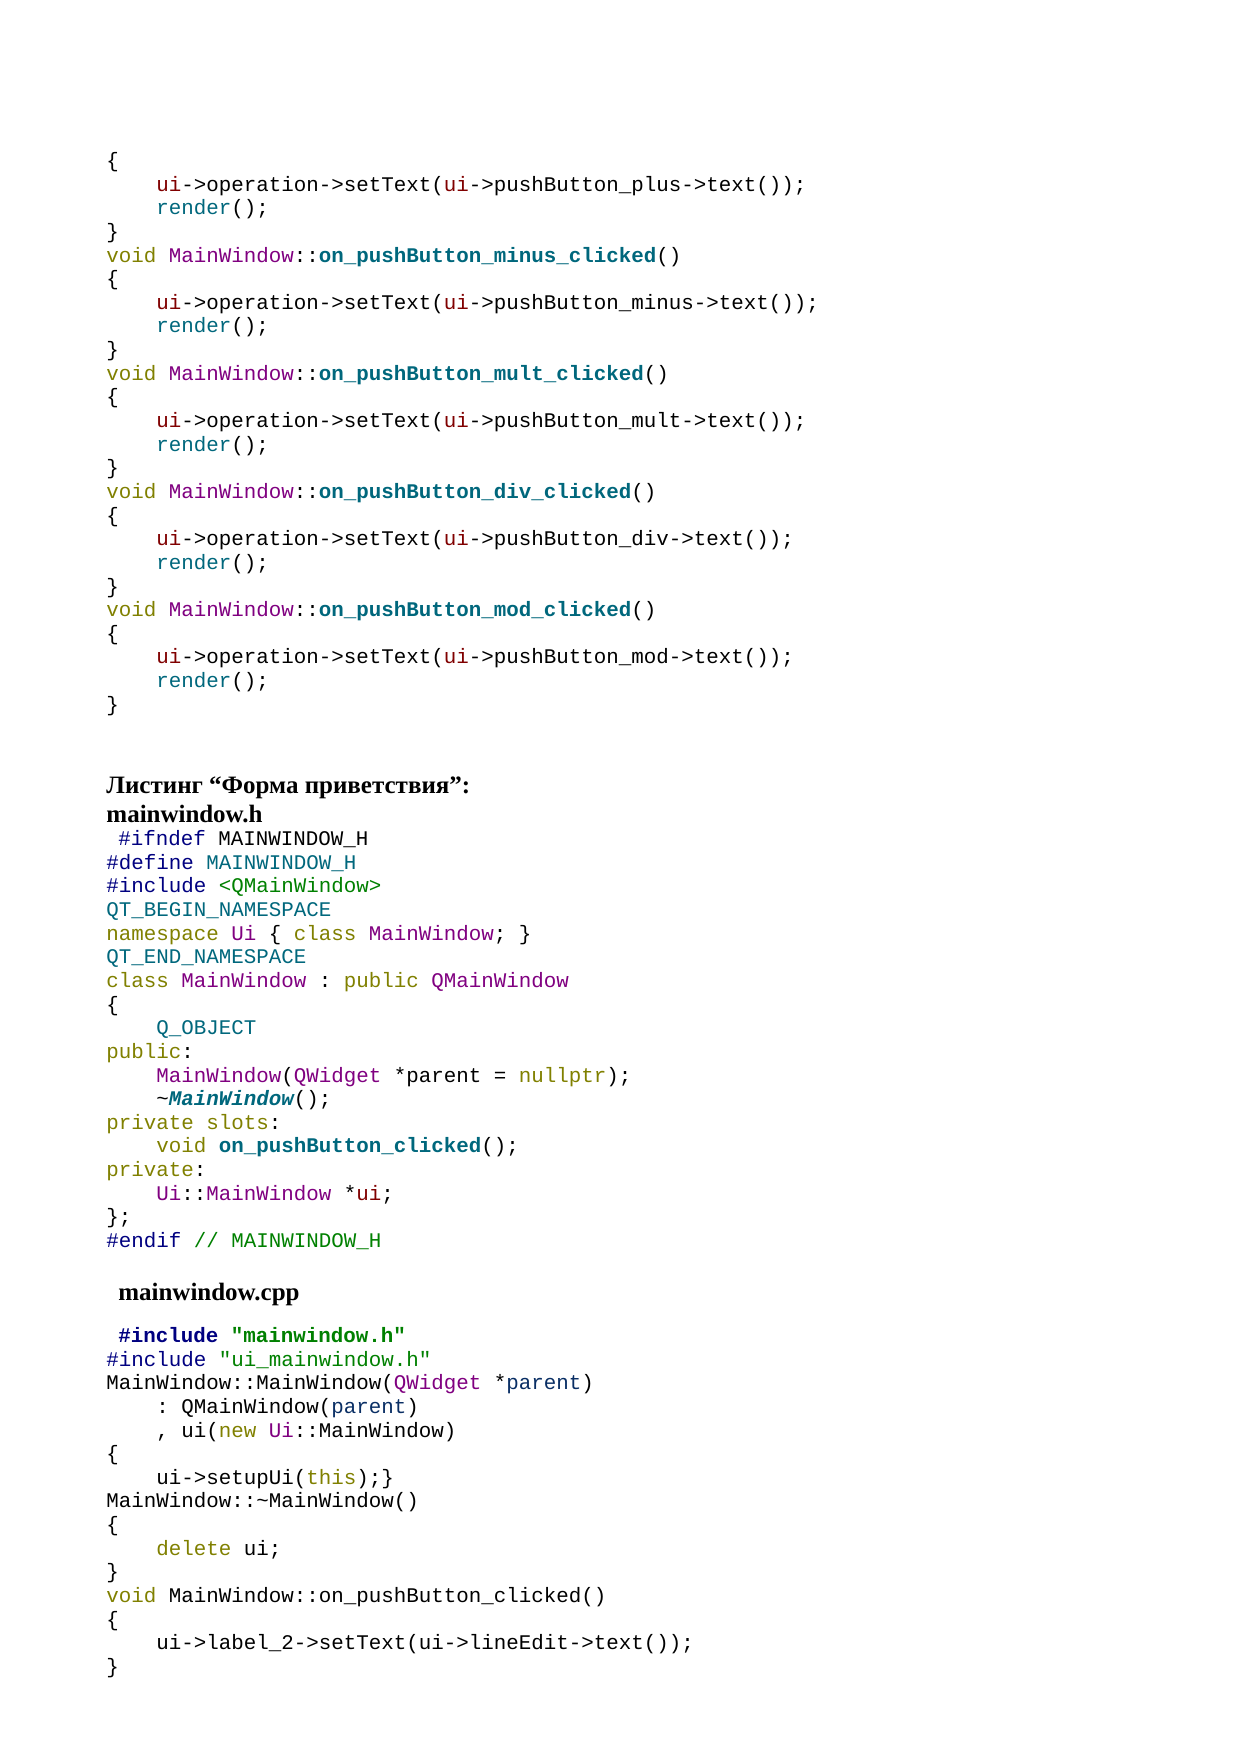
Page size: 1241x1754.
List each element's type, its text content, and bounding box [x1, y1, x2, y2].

text #include "mainwindow.h" [118, 1325, 1134, 1349]
text void MainWindow::on_pushButton_mult_clicked() [106, 363, 1134, 386]
text MainWindow::MainWindow(QWidget *parent) [106, 1372, 1134, 1396]
text : QMainWindow(parent) [106, 1396, 1134, 1419]
text { [106, 150, 1134, 174]
text } [106, 1561, 1134, 1585]
text delete ui; [106, 1538, 1134, 1561]
text ui->operation->setText(ui->pushButton_mod->text()); [106, 647, 1134, 670]
text }; [106, 1206, 1134, 1230]
text { [106, 268, 1134, 292]
text void on_pushButton_clicked(); [106, 1136, 1134, 1159]
text { [106, 623, 1134, 647]
text render(); [106, 316, 1134, 339]
text QT_BEGIN_NAMESPACE [106, 899, 1134, 923]
text Ui::MainWindow *ui; [106, 1183, 1134, 1206]
text } [106, 339, 1134, 363]
text { [106, 994, 1134, 1017]
text render(); [106, 670, 1134, 694]
text ui->label_2->setText(ui->lineEdit->text()); [106, 1632, 1134, 1656]
text ui->operation->setText(ui->pushButton_minus->text()); [106, 292, 1134, 316]
text render(); [106, 434, 1134, 457]
text Q_OBJECT [106, 1017, 1134, 1041]
text } [106, 576, 1134, 599]
text ui->operation->setText(ui->pushButton_div->text()); [106, 528, 1134, 552]
text ui->setupUi(this);} [106, 1467, 1134, 1491]
text public: [106, 1041, 1134, 1064]
text { [106, 505, 1134, 528]
text { [106, 1514, 1134, 1538]
text mainwindow.cpp [118, 1277, 1134, 1306]
text MainWindow::~MainWindow() [106, 1491, 1134, 1514]
text void MainWindow::on_pushButton_mod_clicked() [106, 599, 1134, 623]
text , ui(new Ui::MainWindow) [106, 1419, 1134, 1443]
text namespace Ui { class MainWindow; } [106, 923, 1134, 946]
text render(); [106, 197, 1134, 221]
text ~MainWindow(); [106, 1088, 1134, 1112]
text void MainWindow::on_pushButton_clicked() [106, 1585, 1134, 1609]
text MainWindow(QWidget *parent = nullptr); [106, 1064, 1134, 1088]
text class MainWindow : public QMainWindow [106, 970, 1134, 994]
text #define MAINWINDOW_H [106, 852, 1134, 875]
text void MainWindow::on_pushButton_minus_clicked() [106, 244, 1134, 268]
text #include "ui_mainwindow.h" [106, 1349, 1134, 1372]
text } [106, 694, 1134, 717]
text ui->operation->setText(ui->pushButton_plus->text()); [106, 174, 1134, 197]
text #ifndef MAINWINDOW_H [118, 828, 1134, 852]
text ui->operation->setText(ui->pushButton_mult->text()); [106, 410, 1134, 434]
text } [106, 457, 1134, 481]
text private slots: [106, 1112, 1134, 1136]
text Листинг “Форма приветствия”: [106, 771, 1134, 799]
text QT_END_NAMESPACE [106, 946, 1134, 970]
text void MainWindow::on_pushButton_div_clicked() [106, 481, 1134, 505]
text { [106, 1609, 1134, 1632]
text render(); [106, 552, 1134, 576]
text { [106, 386, 1134, 410]
text } [106, 1656, 1134, 1680]
text #endif // MAINWINDOW_H [106, 1230, 1134, 1254]
text } [106, 221, 1134, 244]
text mainwindow.h [106, 799, 1134, 828]
text #include <QMainWindow> [106, 875, 1134, 899]
text { [106, 1443, 1134, 1467]
text private: [106, 1159, 1134, 1183]
